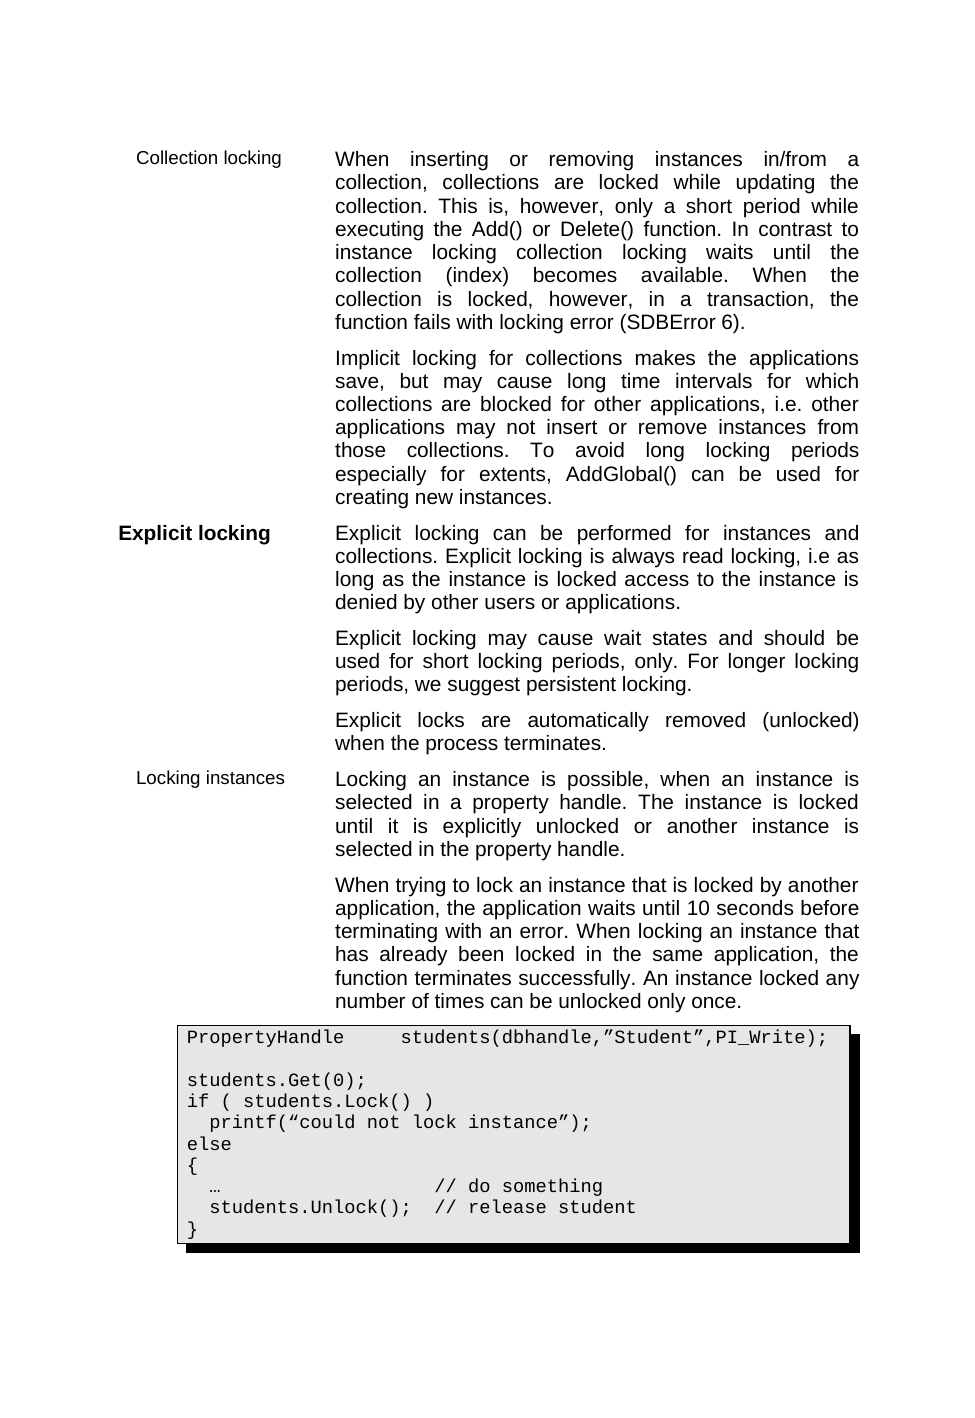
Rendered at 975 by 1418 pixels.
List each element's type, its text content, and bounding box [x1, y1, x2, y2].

table_cell Locking an instance is possible, when an instance is selected in a property handle. The instance is locked until it is explicitly unlocked or another instance is selected in the property handle. When trying to lock an instance that is locked by another application, the application waits until 10 seconds before terminating with an error. When locking an instance that has already been locked in the same application, the function terminates successfully. An instance locked any number of times can be unlocked only once. [324, 768, 871, 1025]
table_cell PropertyHandle students(dbhandle,”Student”,PI_Write); students.Get(0); if ( students.Lock() ) printf(“could not lock instance”); else { … // do something students.Unlock(); // release student } [107, 1025, 871, 1266]
table_cell Explicit locking [107, 521, 324, 768]
table_cell When inserting or removing instances in/from a collection, collections are locked while updating the collection. This is, however, only a short period while executing the Add() or Delete() function. In contrast to instance locking collection locking waits until the collection (index) becomes available. When the collection is locked, however, in a transaction, the function fails with locking error (SDBError 6). Implicit locking for collections makes the applications save, but may cause long time intervals for which collections are blocked for other applications, i.e. other applications may not insert or remove instances from those collections. To avoid long locking periods especially for extents, AddGlobal() can be used for creating new instances. [324, 148, 871, 521]
table_cell Explicit locking can be performed for instances and collections. Explicit locking is always read locking, i.e as long as the instance is locked access to the instance is denied by other users or applications. Explicit locking may cause wait states and should be used for short locking periods, only. For longer locking periods, we suggest persistent locking. Explicit locks are automatically removed (unlocked) when the process terminates. [324, 521, 871, 768]
table_cell Locking instances [107, 768, 324, 1025]
table_cell Collection locking [107, 148, 324, 521]
